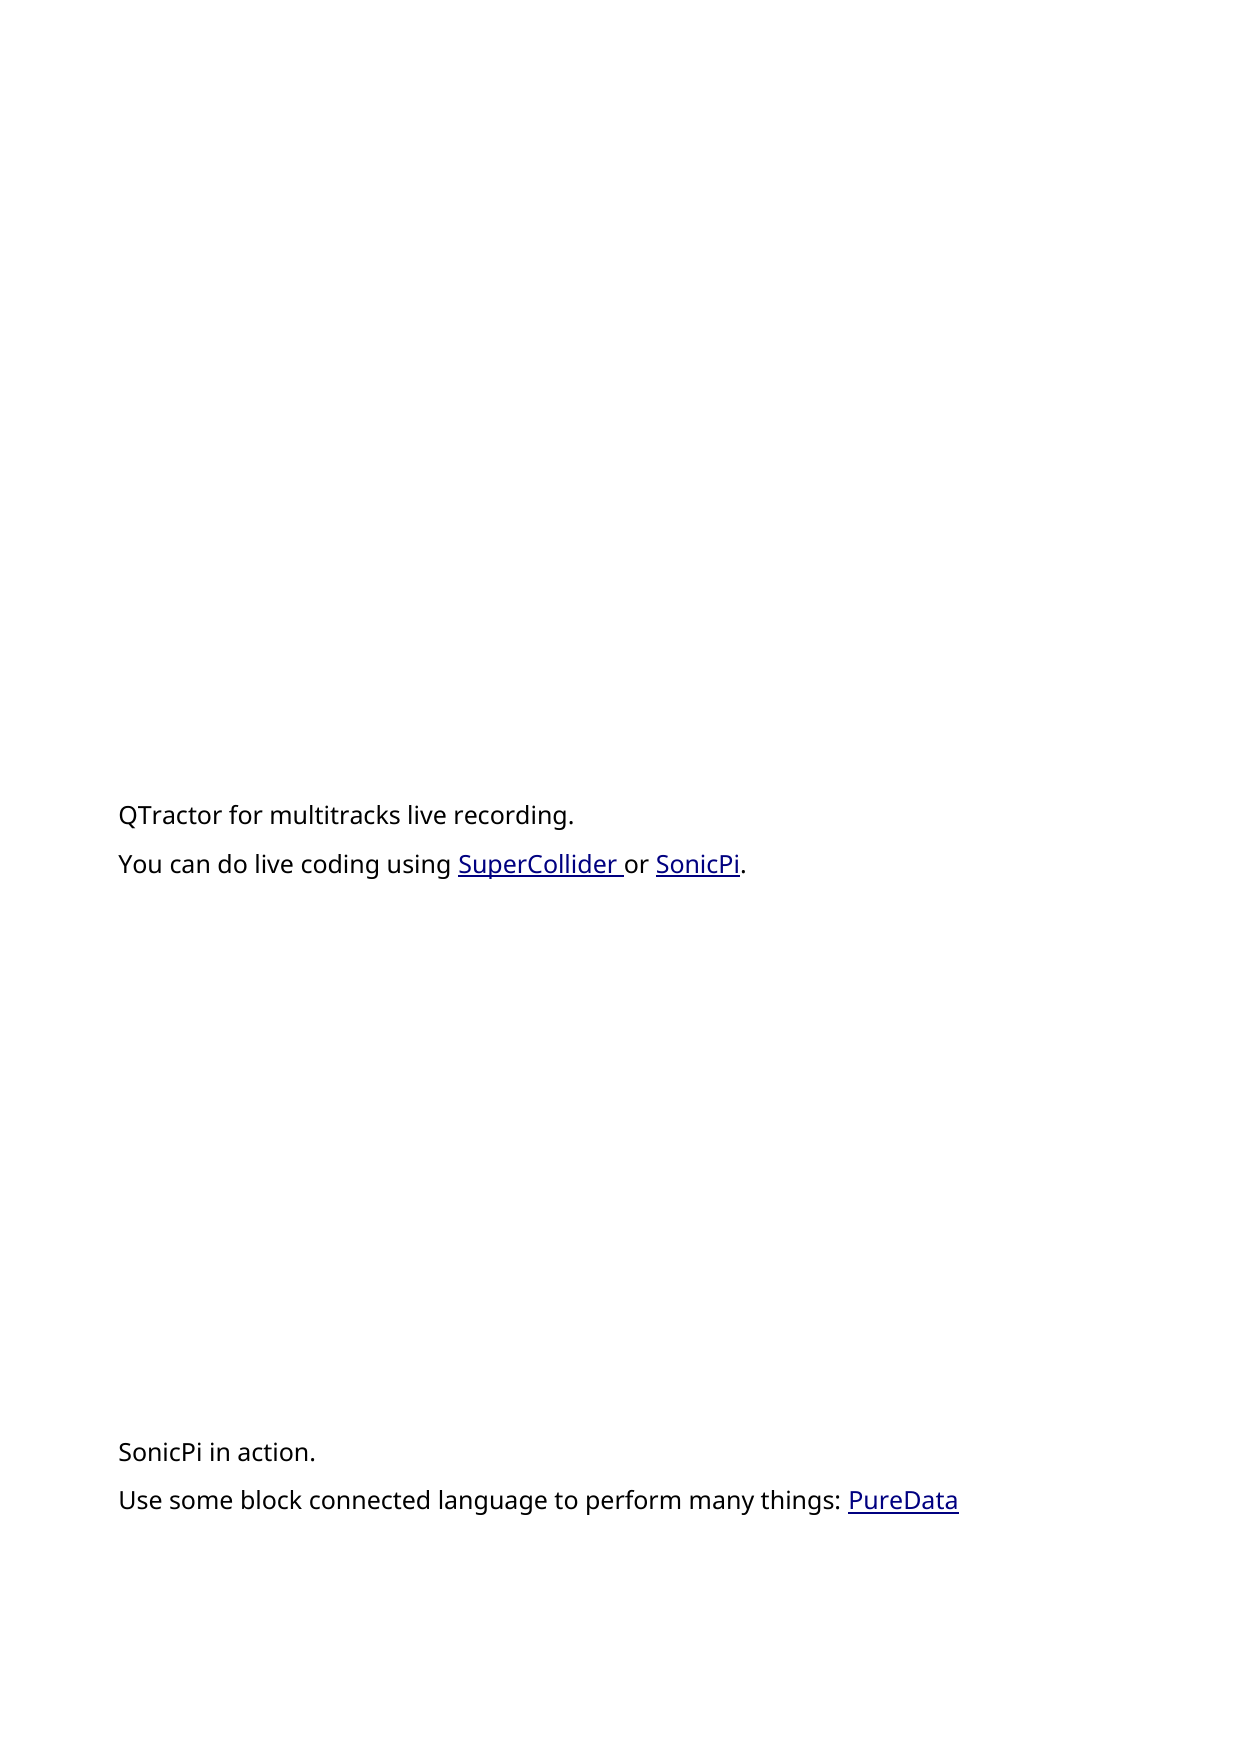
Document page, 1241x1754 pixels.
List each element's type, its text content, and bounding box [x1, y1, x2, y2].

text SonicPi in action. [118, 1434, 1181, 1468]
text You can do live coding using SuperCollider or SonicPi. [118, 847, 1181, 881]
text QTractor for multitracks live recording. [118, 798, 1181, 832]
text Use some block connected language to perform many things: PureData [118, 1483, 1181, 1517]
